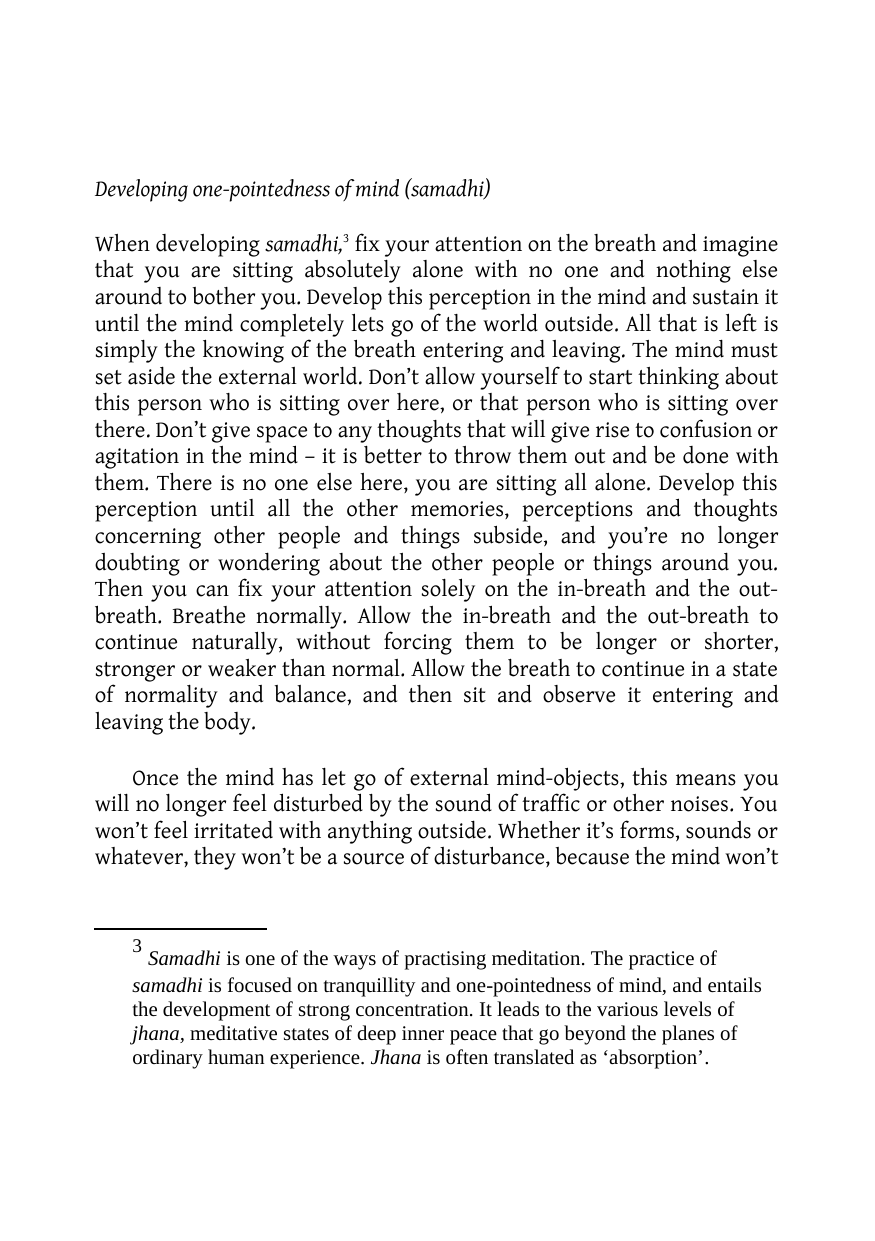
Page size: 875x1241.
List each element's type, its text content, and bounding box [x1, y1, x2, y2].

text When developing samadhi, fix your attention on the breath and imagine that you are sitting absolutely alone with no one and nothing else around to bother you. Develop this perception in the mind and sustain it until the mind completely lets go of the world outside. All that is left is simply the knowing of the breath entering and leaving. The mind must set aside the external world. Don’t allow yourself to start thinking about this person who is sitting over here, or that person who is sitting over there. Don’t give space to any thoughts that will give rise to confusion or agitation in the mind – it is better to throw them out and be done with them. There is no one else here, you are sitting all alone. Develop this perception until all the other memories, perceptions and thoughts concerning other people and things subside, and you’re no longer doubting or wondering about the other people or things around you. Then you can fix your attention solely on the in-breath and the out-breath. Breathe normally. Allow the in-breath and the out-breath to continue naturally, without forcing them to be longer or shorter, stronger or weaker than normal. Allow the breath to continue in a state of normality and balance, and then sit and observe it entering and leaving the body. [94, 231, 779, 736]
subtitle Developing one-pointedness of mind (samadhi) [94, 176, 713, 202]
text Samadhi is one of the ways of practising meditation. The practice of samadhi is focused on tranquillity and one-pointedness of mind, and entails the development of strong concentration. It leads to the various levels of jhana, meditative states of deep inner peace that go beyond the planes of ordinary human experience. Jhana is often translated as ‘absorption’. [132, 935, 771, 1069]
text Once the mind has let go of external mind-objects, this means you will no longer feel disturbed by the sound of traffic or other noises. You won’t feel irritated with anything outside. Whether it’s forms, sounds or whatever, they won’t be a source of disturbance, because the mind won’t [94, 765, 779, 871]
